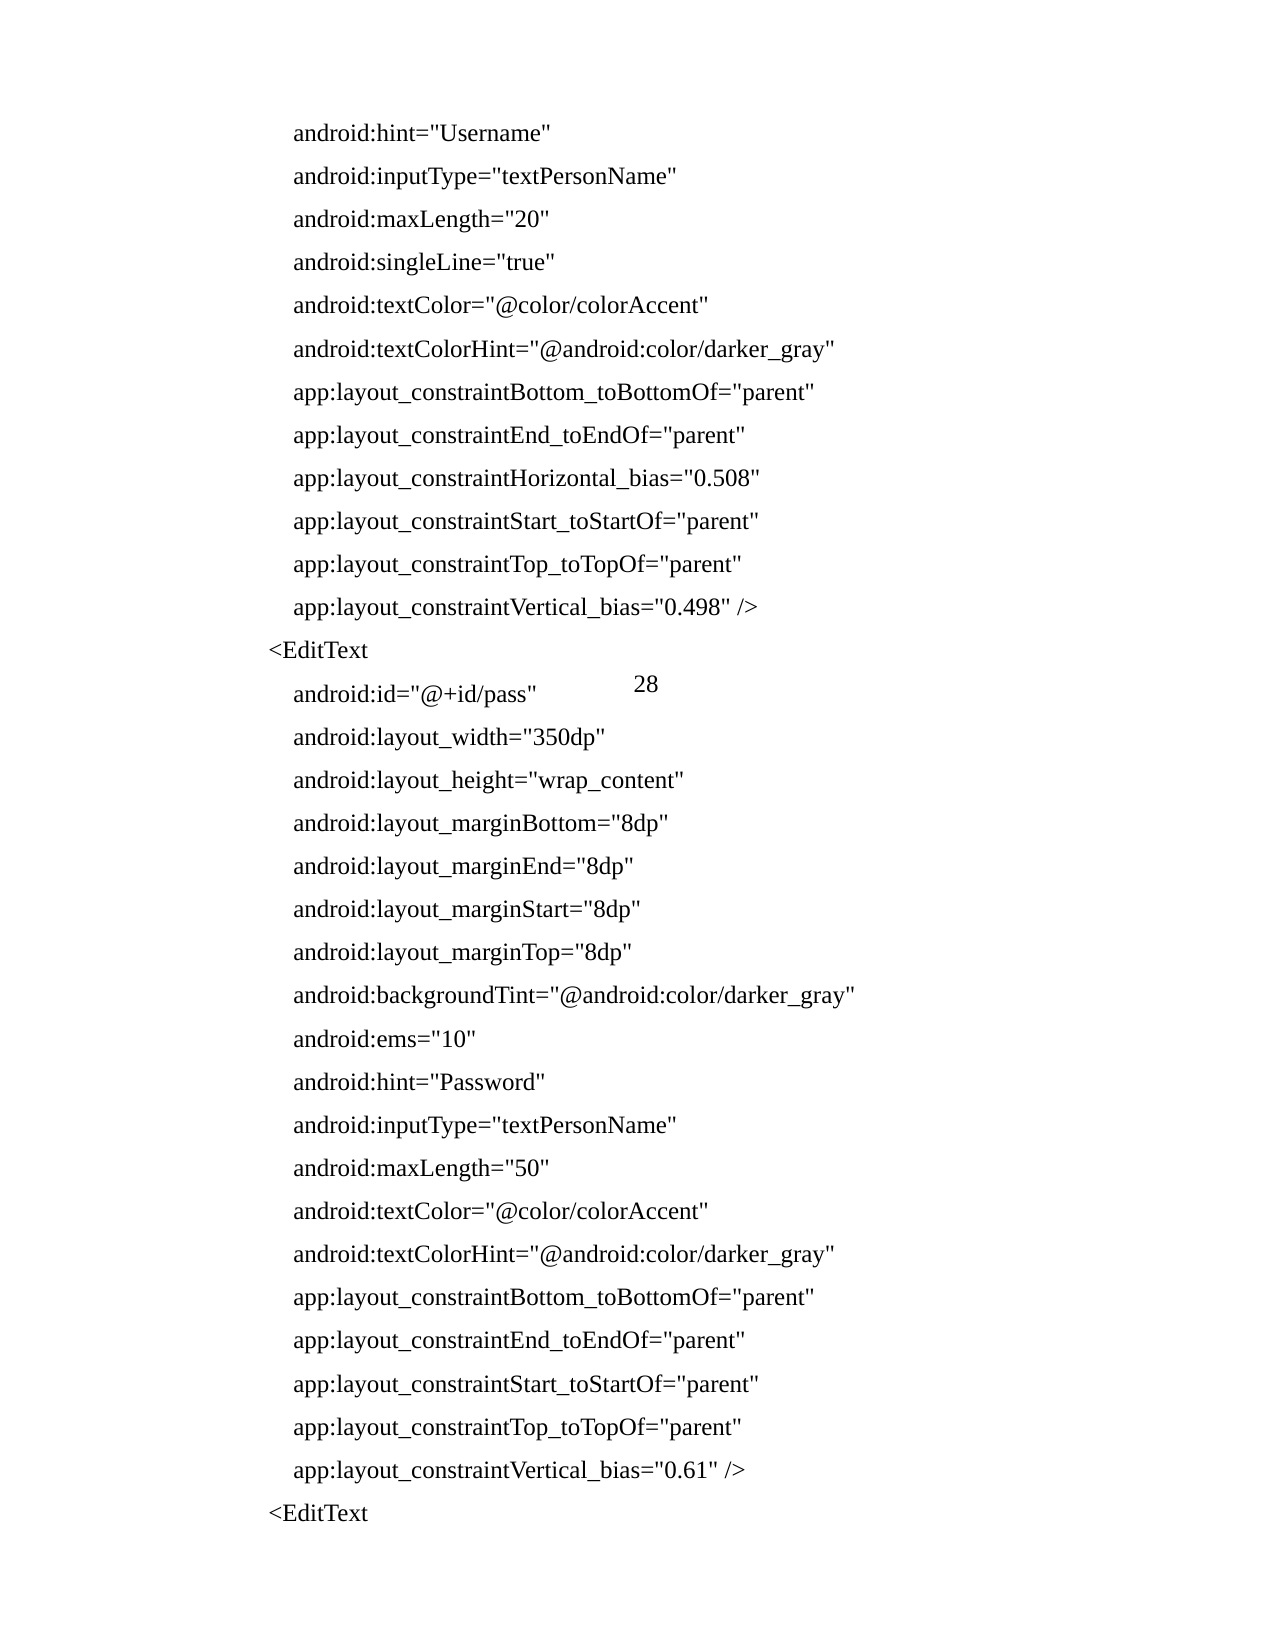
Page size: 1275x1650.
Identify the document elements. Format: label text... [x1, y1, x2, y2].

text android:maxLength="20" [193, 204, 1157, 233]
text app:layout_constraintVertical_bias="0.61" /> [193, 1455, 1157, 1484]
text android:hint="Username" [193, 118, 1157, 147]
text <EditText [193, 1498, 1157, 1527]
text <EditText [193, 636, 1157, 664]
text android:inputType="textPersonName" [193, 1110, 1157, 1139]
text android:layout_marginStart="8dp" [193, 894, 1157, 923]
text android:layout_marginEnd="8dp" [193, 851, 1157, 880]
text android:id="@+id/pass" [193, 679, 1157, 707]
text app:layout_constraintEnd_toEndOf="parent" [193, 420, 1157, 449]
text android:inputType="textPersonName" [193, 161, 1157, 190]
text app:layout_constraintBottom_toBottomOf="parent" [193, 1282, 1157, 1311]
text android:layout_marginBottom="8dp" [193, 808, 1157, 837]
text app:layout_constraintEnd_toEndOf="parent" [193, 1326, 1157, 1354]
text app:layout_constraintStart_toStartOf="parent" [193, 1369, 1157, 1397]
text android:textColorHint="@android:color/darker_gray" [193, 334, 1157, 362]
text app:layout_constraintTop_toTopOf="parent" [193, 549, 1157, 578]
text android:layout_marginTop="8dp" [193, 937, 1157, 966]
text android:layout_height="wrap_content" [193, 765, 1157, 794]
text app:layout_constraintTop_toTopOf="parent" [193, 1412, 1157, 1441]
text android:backgroundTint="@android:color/darker_gray" [193, 981, 1157, 1009]
text android:hint="Password" [193, 1067, 1157, 1096]
text android:textColor="@color/colorAccent" [193, 1196, 1157, 1225]
text app:layout_constraintStart_toStartOf="parent" [193, 506, 1157, 535]
text android:textColor="@color/colorAccent" [193, 291, 1157, 319]
text android:textColorHint="@android:color/darker_gray" [193, 1239, 1157, 1268]
text android:ems="10" [193, 1024, 1157, 1052]
text android:maxLength="50" [193, 1153, 1157, 1182]
text app:layout_constraintVertical_bias="0.498" /> [193, 592, 1157, 621]
text android:singleLine="true" [193, 247, 1157, 276]
text app:layout_constraintBottom_toBottomOf="parent" [193, 377, 1157, 406]
text android:layout_width="350dp" [193, 722, 1157, 751]
text app:layout_constraintHorizontal_bias="0.508" [193, 463, 1157, 492]
